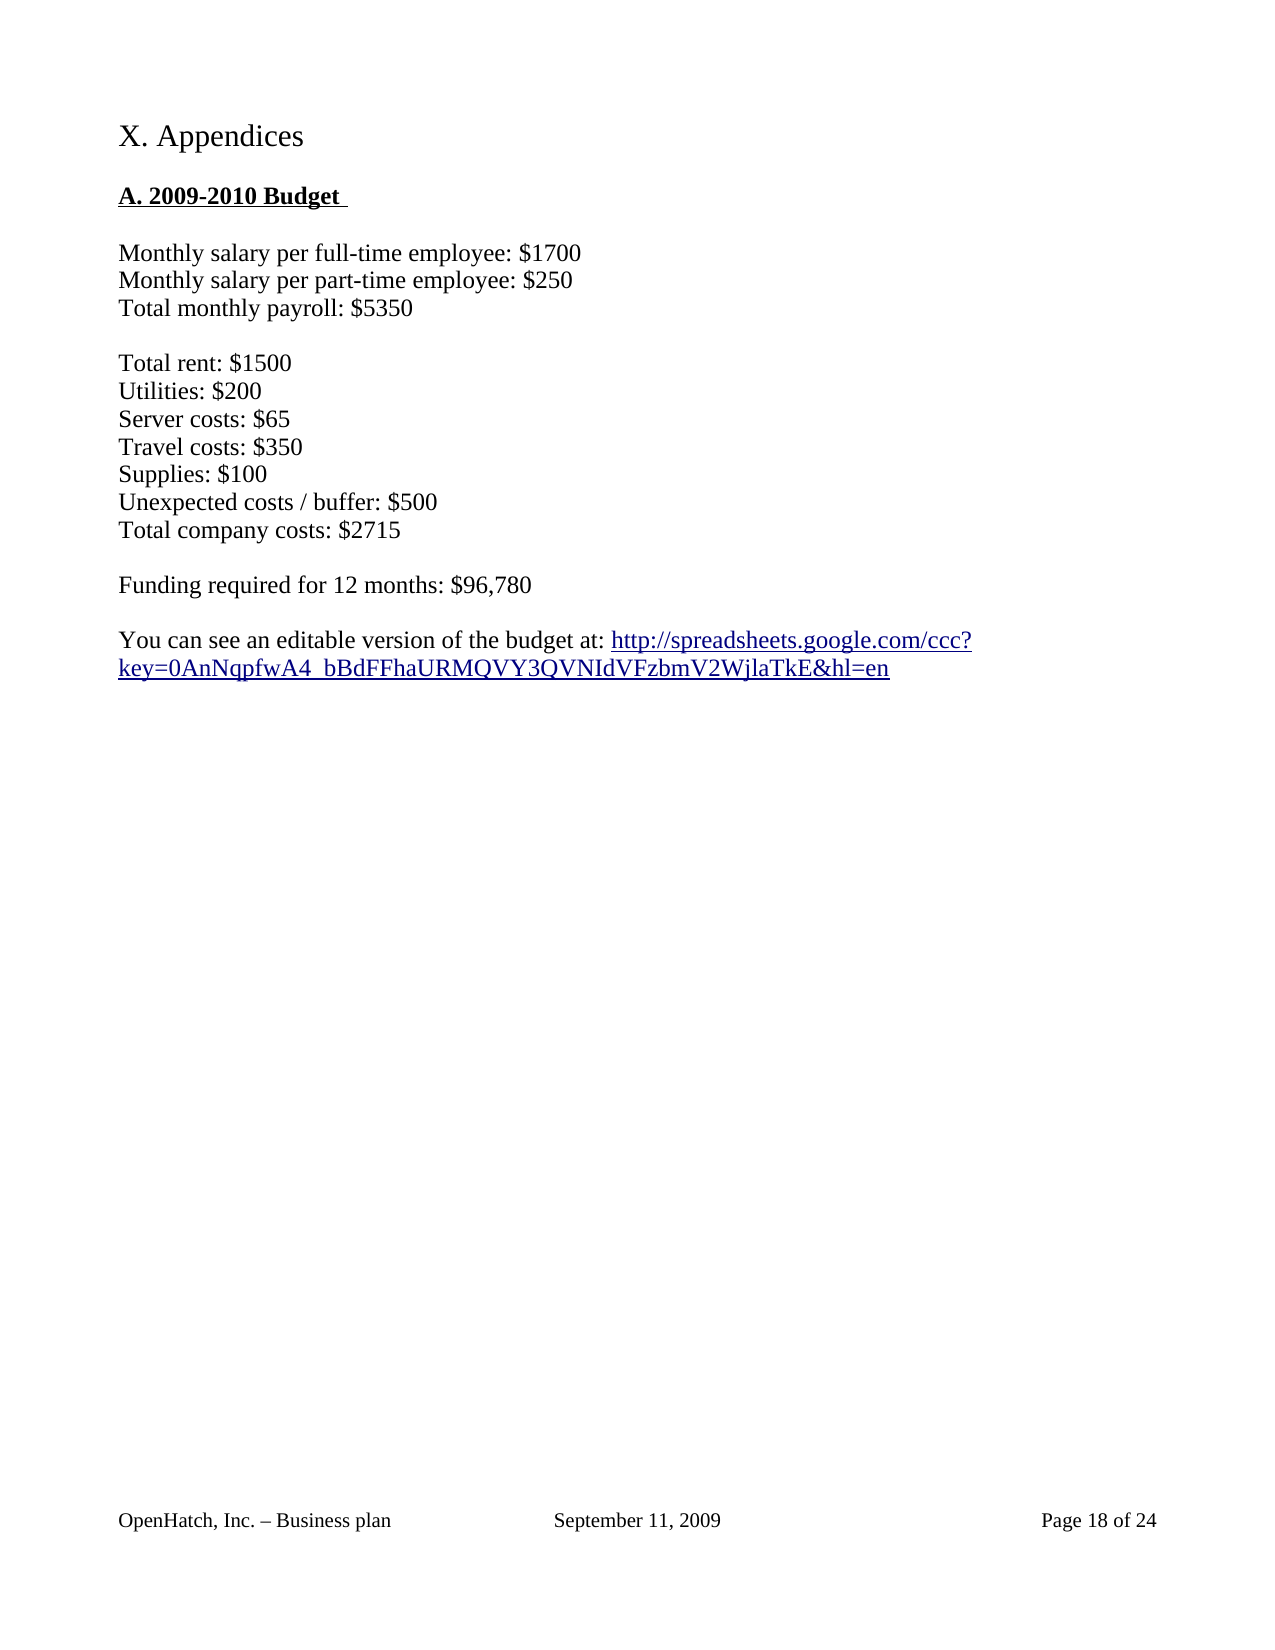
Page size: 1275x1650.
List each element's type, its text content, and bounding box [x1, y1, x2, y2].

text Monthly salary per full-time employee: $1700 Monthly salary per part-time employee: $250 Total monthly payroll: $5350 Total rent: $1500 Utilities: $200 Server costs: $65 Travel costs: $350 Supplies: $100 Unexpected costs / buffer: $500 Total company costs: $2715 Funding required for 12 months: $96,780 You can see an editable version of the budget at: http://spreadsheets.google.com/ccc?key=0AnNqpfwA4_bBdFFhaURMQVY3QVNIdVFzbmV2WjlaTkE&hl=en [118, 239, 1156, 710]
text X. Appendices [118, 118, 1156, 153]
subtitle A. 2009-2010 Budget [118, 182, 1156, 209]
